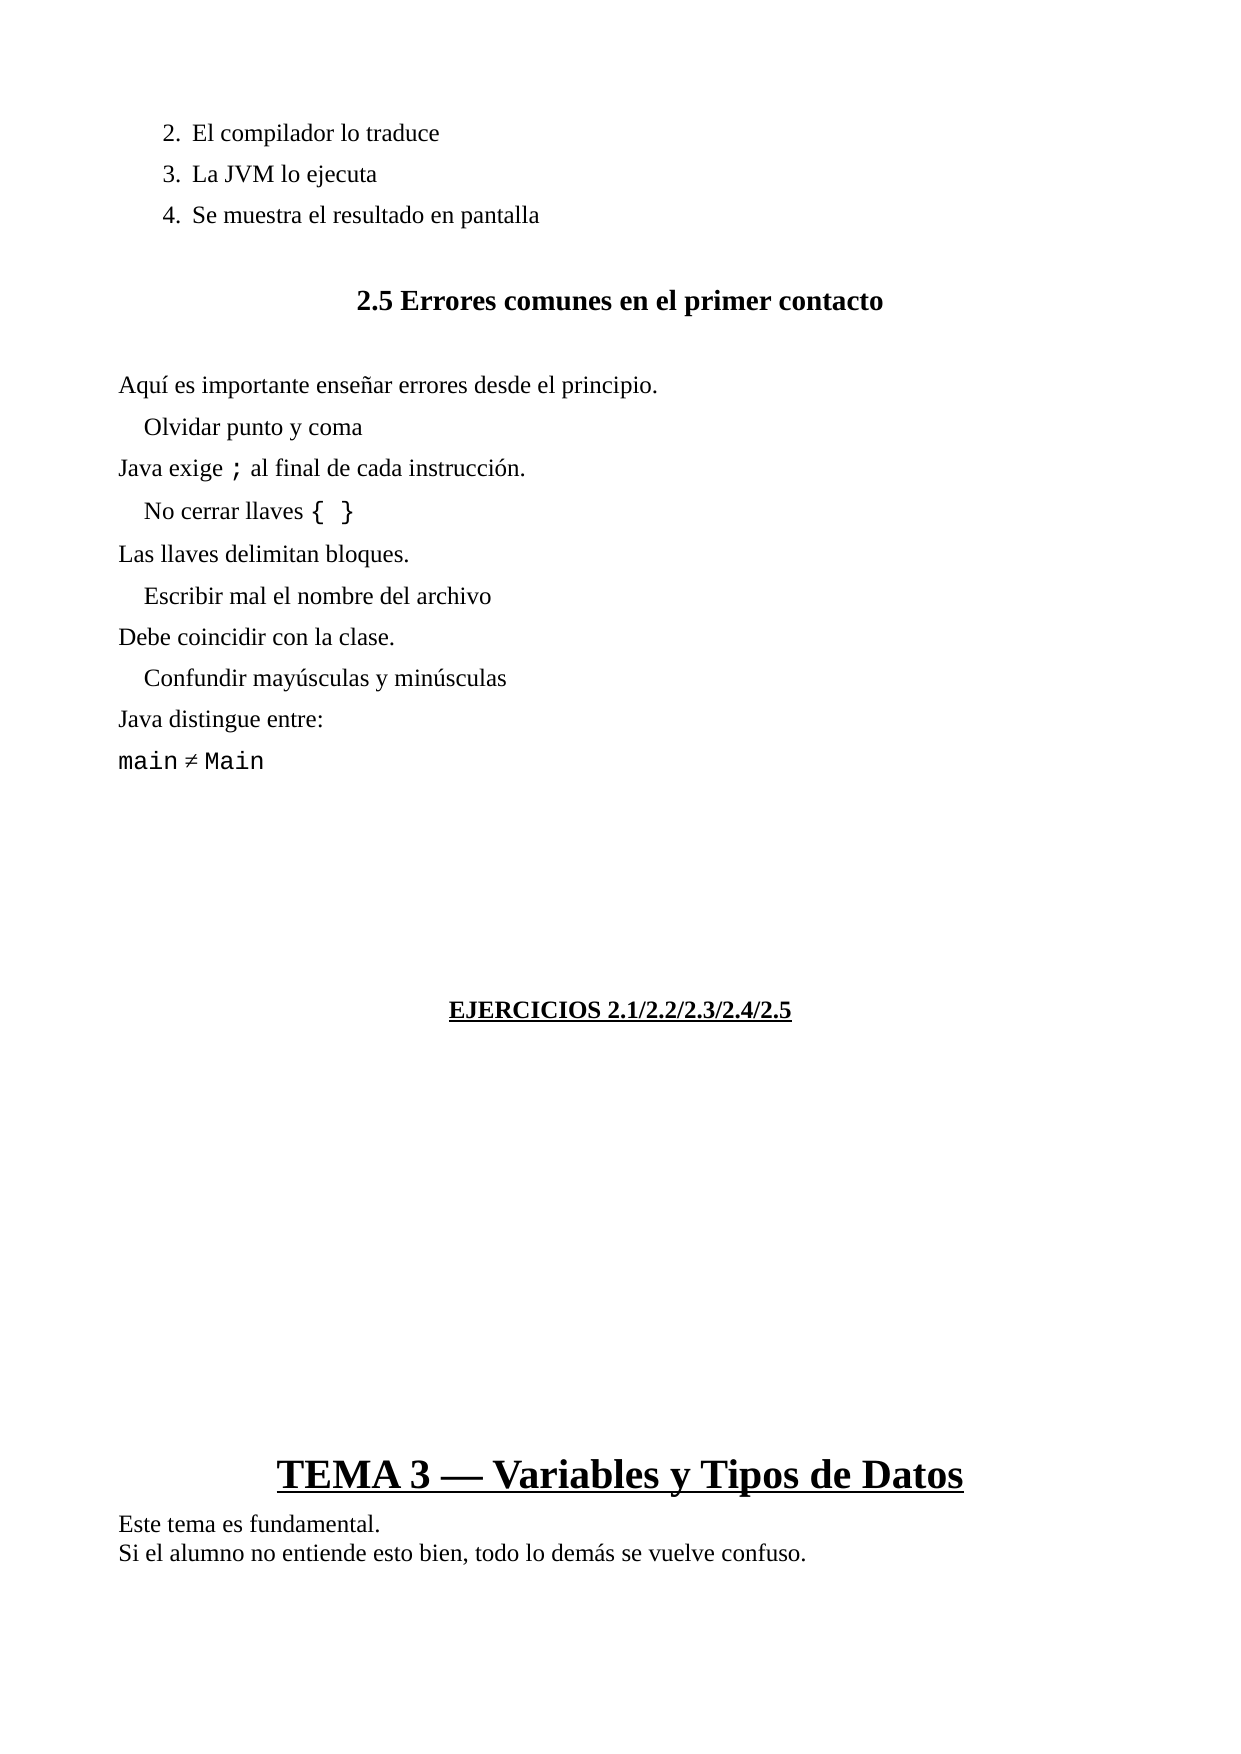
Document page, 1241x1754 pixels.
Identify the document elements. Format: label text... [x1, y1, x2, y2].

list La JVM lo ejecuta [162, 159, 1122, 188]
text Java distingue entre: [118, 704, 1122, 733]
text Este tema es fundamental. Si el alumno no entiende esto bien, todo lo demás se vuelve confuso. [118, 1509, 1122, 1567]
text ❌ Escribir mal el nombre del archivo [118, 581, 1122, 609]
text Aquí es importante enseñar errores desde el principio. [118, 370, 1122, 399]
text EJERCICIOS 2.1/2.2/2.3/2.4/2.5 [118, 995, 1122, 1024]
list Se muestra el resultado en pantalla [162, 201, 1122, 229]
text TEMA 3 — Variables y Tipos de Datos [118, 1449, 1122, 1497]
text Java exige ; al final de cada instrucción. [118, 453, 1122, 484]
text ❌ No cerrar llaves { } [118, 496, 1122, 527]
text main ≠ Main [118, 746, 1122, 777]
text Las llaves delimitan bloques. [118, 539, 1122, 568]
text 2.5 Errores comunes en el primer contacto [118, 283, 1122, 317]
text ❌ Confundir mayúsculas y minúsculas [118, 663, 1122, 692]
list El compilador lo traduce [162, 118, 1122, 147]
text Debe coincidir con la clase. [118, 622, 1122, 651]
text ❌ Olvidar punto y coma [118, 412, 1122, 440]
